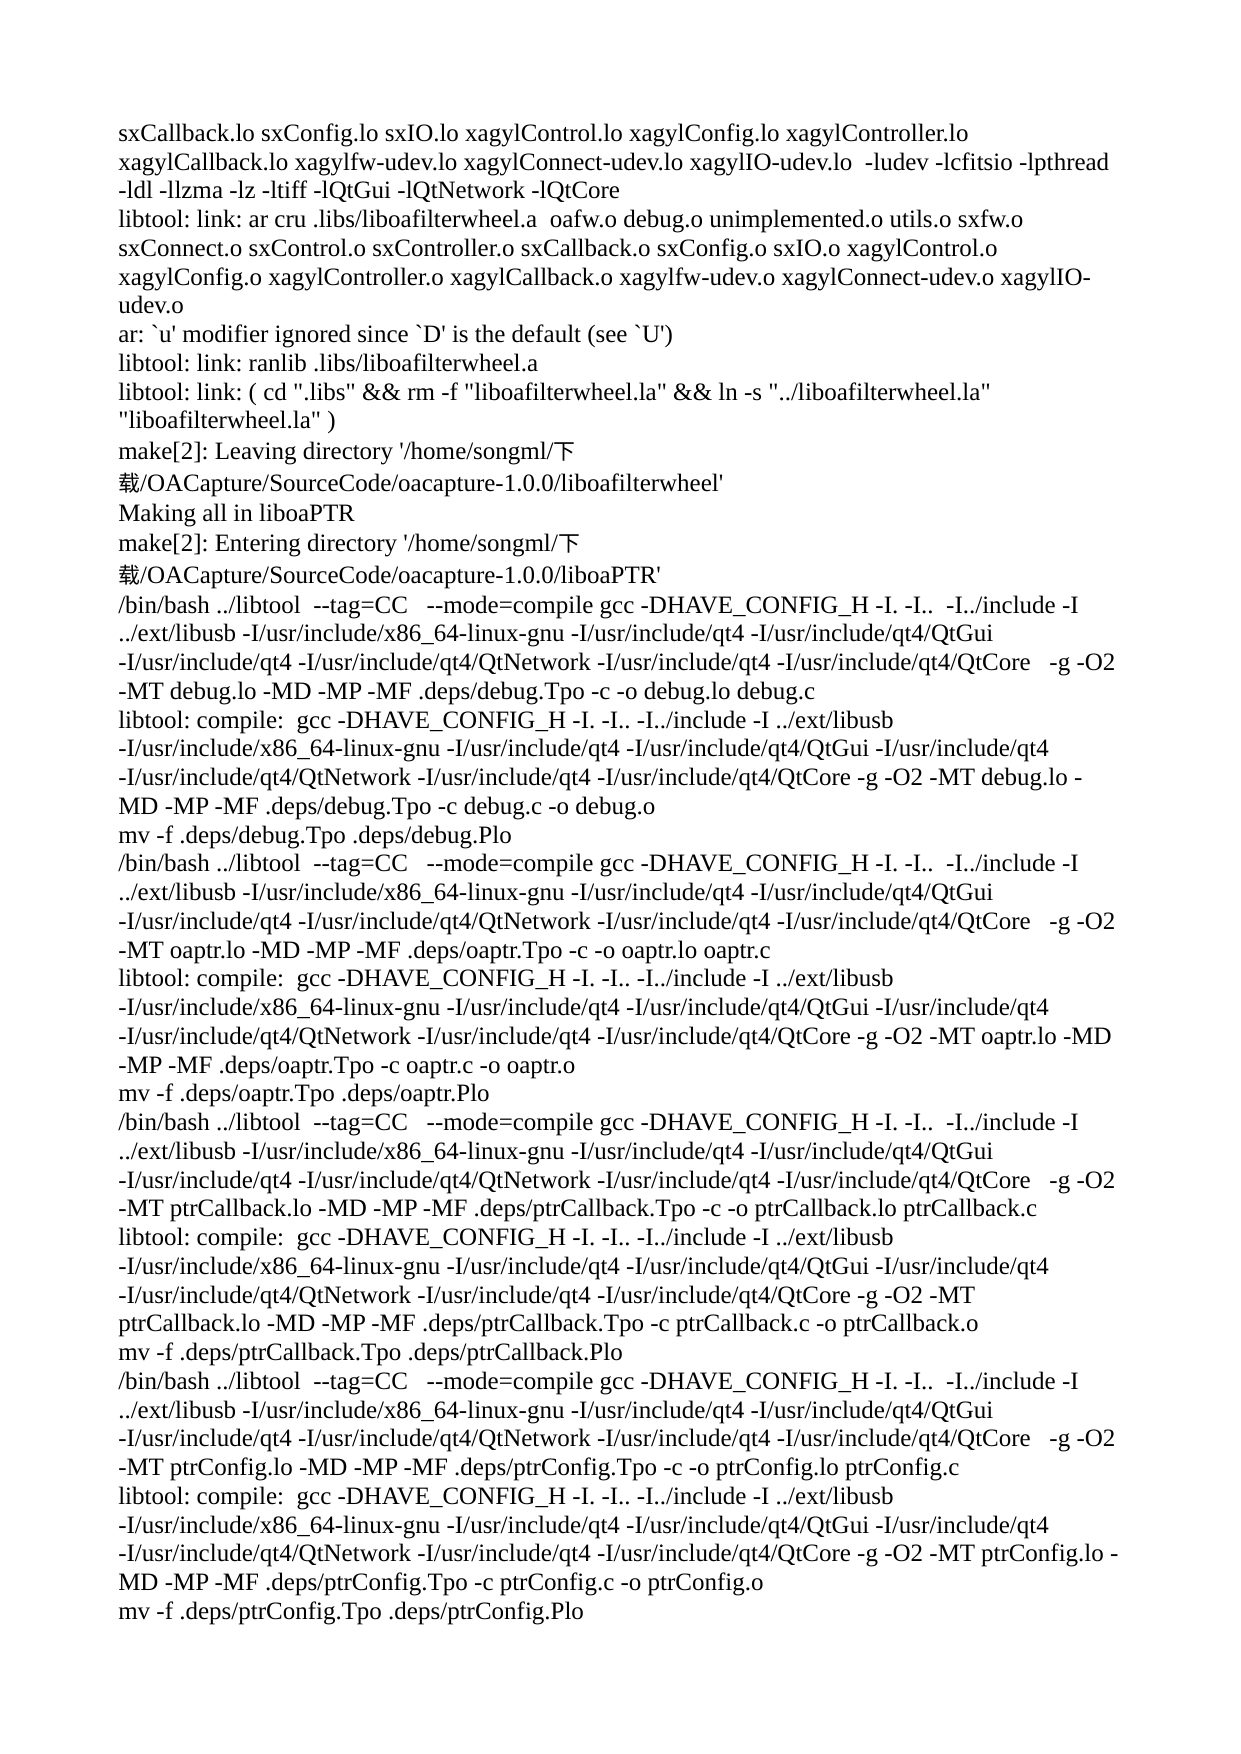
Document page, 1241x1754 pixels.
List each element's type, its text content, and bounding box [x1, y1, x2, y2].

text ar: `u' modifier ignored since `D' is the default (see `U') [118, 319, 1122, 348]
text mv -f .deps/ptrConfig.Tpo .deps/ptrConfig.Plo [118, 1596, 1122, 1625]
text libtool: compile: gcc -DHAVE_CONFIG_H -I. -I.. -I../include -I ../ext/libusb -I/usr/include/x86_64-linux-gnu -I/usr/include/qt4 -I/usr/include/qt4/QtGui -I/usr/include/qt4 -I/usr/include/qt4/QtNetwork -I/usr/include/qt4 -I/usr/include/qt4/QtCore -g -O2 -MT oaptr.lo -MD -MP -MF .deps/oaptr.Tpo -c oaptr.c -o oaptr.o [118, 963, 1122, 1078]
text /bin/bash ../libtool --tag=CC --mode=compile gcc -DHAVE_CONFIG_H -I. -I.. -I../include -I ../ext/libusb -I/usr/include/x86_64-linux-gnu -I/usr/include/qt4 -I/usr/include/qt4/QtGui -I/usr/include/qt4 -I/usr/include/qt4/QtNetwork -I/usr/include/qt4 -I/usr/include/qt4/QtCore -g -O2 -MT oaptr.lo -MD -MP -MF .deps/oaptr.Tpo -c -o oaptr.lo oaptr.c [118, 848, 1122, 963]
text sxCallback.lo sxConfig.lo sxIO.lo xagylControl.lo xagylConfig.lo xagylController.lo xagylCallback.lo xagylfw-udev.lo xagylConnect-udev.lo xagylIO-udev.lo -ludev -lcfitsio -lpthread -ldl -llzma -lz -ltiff -lQtGui -lQtNetwork -lQtCore [118, 118, 1122, 204]
text /bin/bash ../libtool --tag=CC --mode=compile gcc -DHAVE_CONFIG_H -I. -I.. -I../include -I ../ext/libusb -I/usr/include/x86_64-linux-gnu -I/usr/include/qt4 -I/usr/include/qt4/QtGui -I/usr/include/qt4 -I/usr/include/qt4/QtNetwork -I/usr/include/qt4 -I/usr/include/qt4/QtCore -g -O2 -MT ptrCallback.lo -MD -MP -MF .deps/ptrCallback.Tpo -c -o ptrCallback.lo ptrCallback.c [118, 1107, 1122, 1222]
text libtool: compile: gcc -DHAVE_CONFIG_H -I. -I.. -I../include -I ../ext/libusb -I/usr/include/x86_64-linux-gnu -I/usr/include/qt4 -I/usr/include/qt4/QtGui -I/usr/include/qt4 -I/usr/include/qt4/QtNetwork -I/usr/include/qt4 -I/usr/include/qt4/QtCore -g -O2 -MT ptrConfig.lo -MD -MP -MF .deps/ptrConfig.Tpo -c ptrConfig.c -o ptrConfig.o [118, 1481, 1122, 1596]
text /bin/bash ../libtool --tag=CC --mode=compile gcc -DHAVE_CONFIG_H -I. -I.. -I../include -I ../ext/libusb -I/usr/include/x86_64-linux-gnu -I/usr/include/qt4 -I/usr/include/qt4/QtGui -I/usr/include/qt4 -I/usr/include/qt4/QtNetwork -I/usr/include/qt4 -I/usr/include/qt4/QtCore -g -O2 -MT ptrConfig.lo -MD -MP -MF .deps/ptrConfig.Tpo -c -o ptrConfig.lo ptrConfig.c [118, 1366, 1122, 1481]
text libtool: compile: gcc -DHAVE_CONFIG_H -I. -I.. -I../include -I ../ext/libusb -I/usr/include/x86_64-linux-gnu -I/usr/include/qt4 -I/usr/include/qt4/QtGui -I/usr/include/qt4 -I/usr/include/qt4/QtNetwork -I/usr/include/qt4 -I/usr/include/qt4/QtCore -g -O2 -MT ptrCallback.lo -MD -MP -MF .deps/ptrCallback.Tpo -c ptrCallback.c -o ptrCallback.o [118, 1222, 1122, 1337]
text libtool: compile: gcc -DHAVE_CONFIG_H -I. -I.. -I../include -I ../ext/libusb -I/usr/include/x86_64-linux-gnu -I/usr/include/qt4 -I/usr/include/qt4/QtGui -I/usr/include/qt4 -I/usr/include/qt4/QtNetwork -I/usr/include/qt4 -I/usr/include/qt4/QtCore -g -O2 -MT debug.lo -MD -MP -MF .deps/debug.Tpo -c debug.c -o debug.o [118, 705, 1122, 820]
text mv -f .deps/debug.Tpo .deps/debug.Plo [118, 820, 1122, 848]
text mv -f .deps/oaptr.Tpo .deps/oaptr.Plo [118, 1078, 1122, 1107]
text /bin/bash ../libtool --tag=CC --mode=compile gcc -DHAVE_CONFIG_H -I. -I.. -I../include -I ../ext/libusb -I/usr/include/x86_64-linux-gnu -I/usr/include/qt4 -I/usr/include/qt4/QtGui -I/usr/include/qt4 -I/usr/include/qt4/QtNetwork -I/usr/include/qt4 -I/usr/include/qt4/QtCore -g -O2 -MT debug.lo -MD -MP -MF .deps/debug.Tpo -c -o debug.lo debug.c [118, 590, 1122, 705]
text libtool: link: ( cd ".libs" && rm -f "liboafilterwheel.la" && ln -s "../liboafilterwheel.la" "liboafilterwheel.la" ) [118, 377, 1122, 434]
text make[2]: Leaving directory '/home/songml/下载/OACapture/SourceCode/oacapture-1.0.0/liboafilterwheel' [118, 434, 1122, 498]
text make[2]: Entering directory '/home/songml/下载/OACapture/SourceCode/oacapture-1.0.0/liboaPTR' [118, 526, 1122, 590]
text Making all in liboaPTR [118, 498, 1122, 526]
text libtool: link: ranlib .libs/liboafilterwheel.a [118, 348, 1122, 377]
text libtool: link: ar cru .libs/liboafilterwheel.a oafw.o debug.o unimplemented.o utils.o sxfw.o sxConnect.o sxControl.o sxController.o sxCallback.o sxConfig.o sxIO.o xagylControl.o xagylConfig.o xagylController.o xagylCallback.o xagylfw-udev.o xagylConnect-udev.o xagylIO-udev.o [118, 204, 1122, 319]
text mv -f .deps/ptrCallback.Tpo .deps/ptrCallback.Plo [118, 1337, 1122, 1366]
